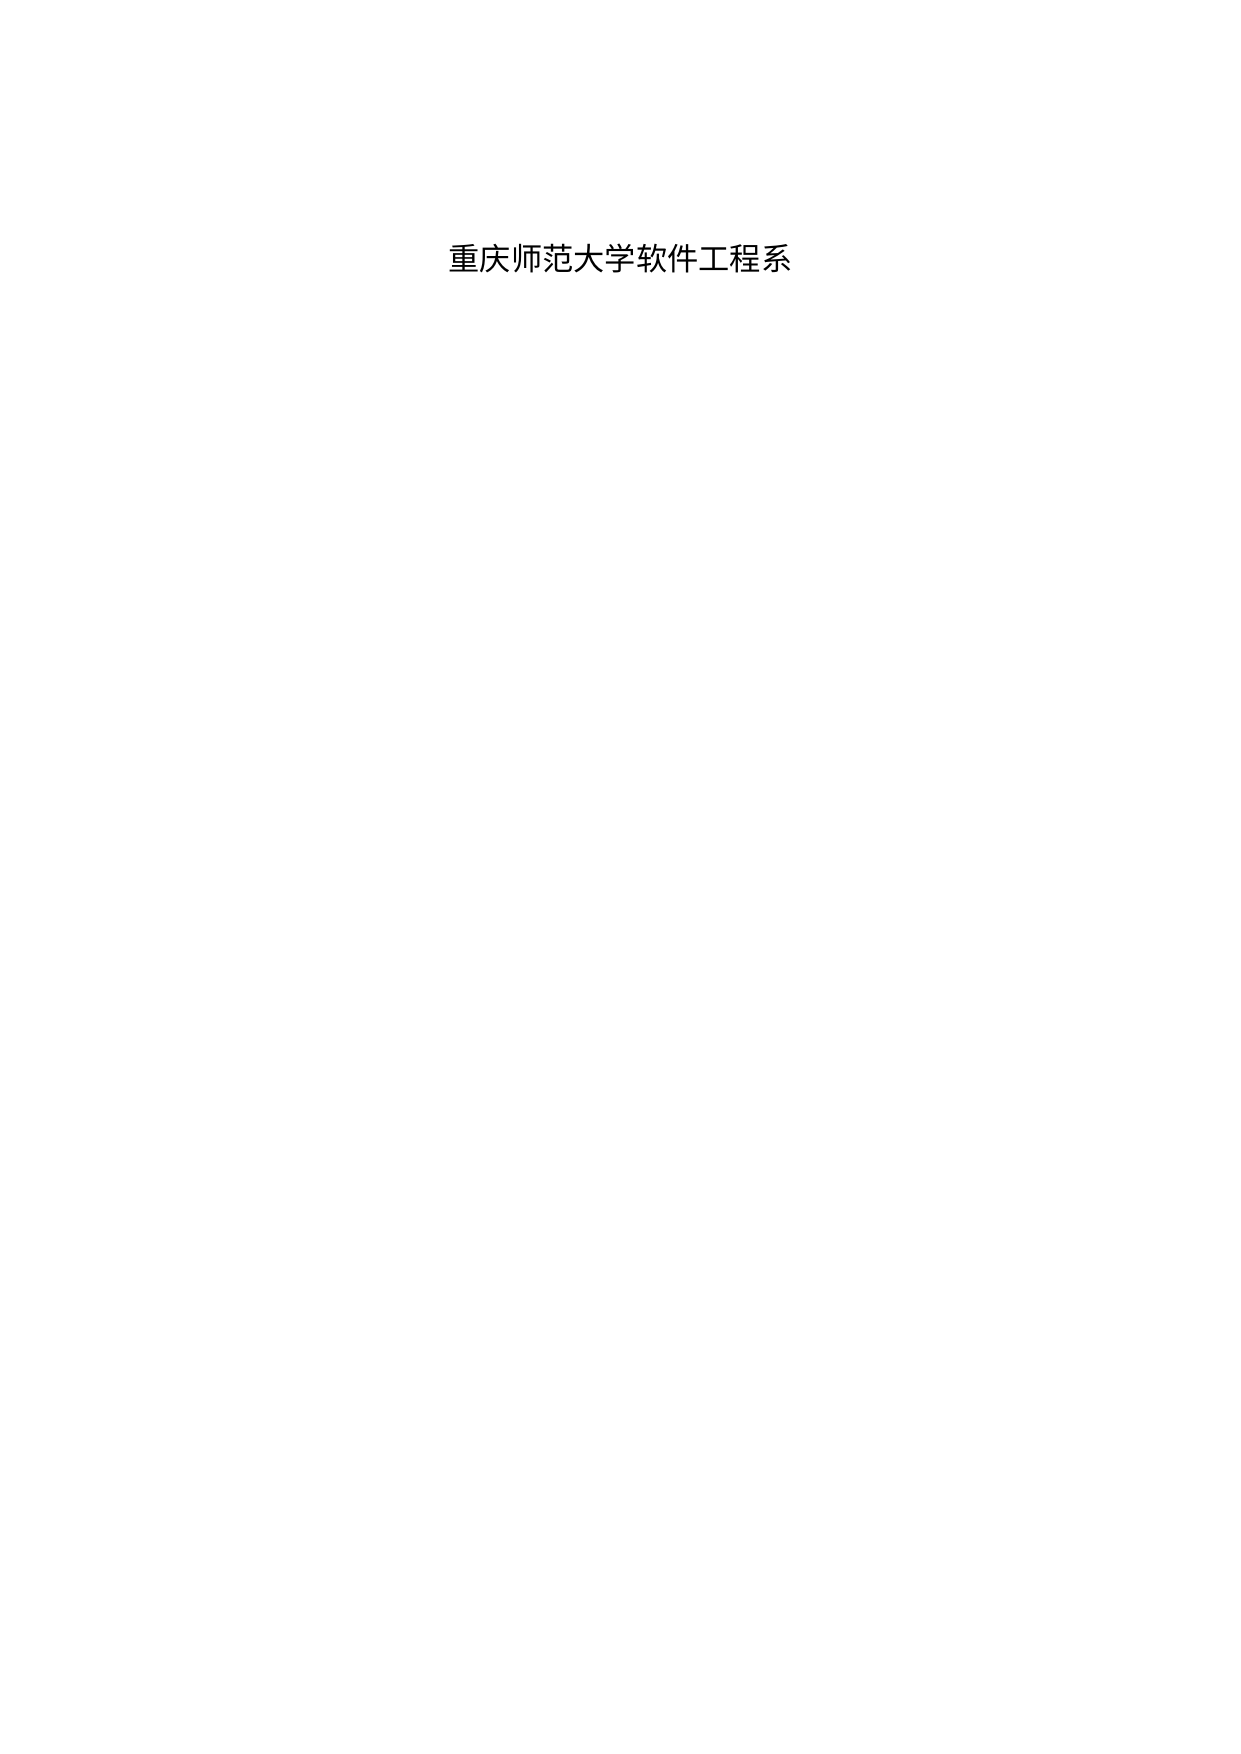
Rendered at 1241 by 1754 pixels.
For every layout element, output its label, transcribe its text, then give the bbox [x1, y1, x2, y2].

text 重庆师范大学软件工程系 [118, 234, 1122, 279]
